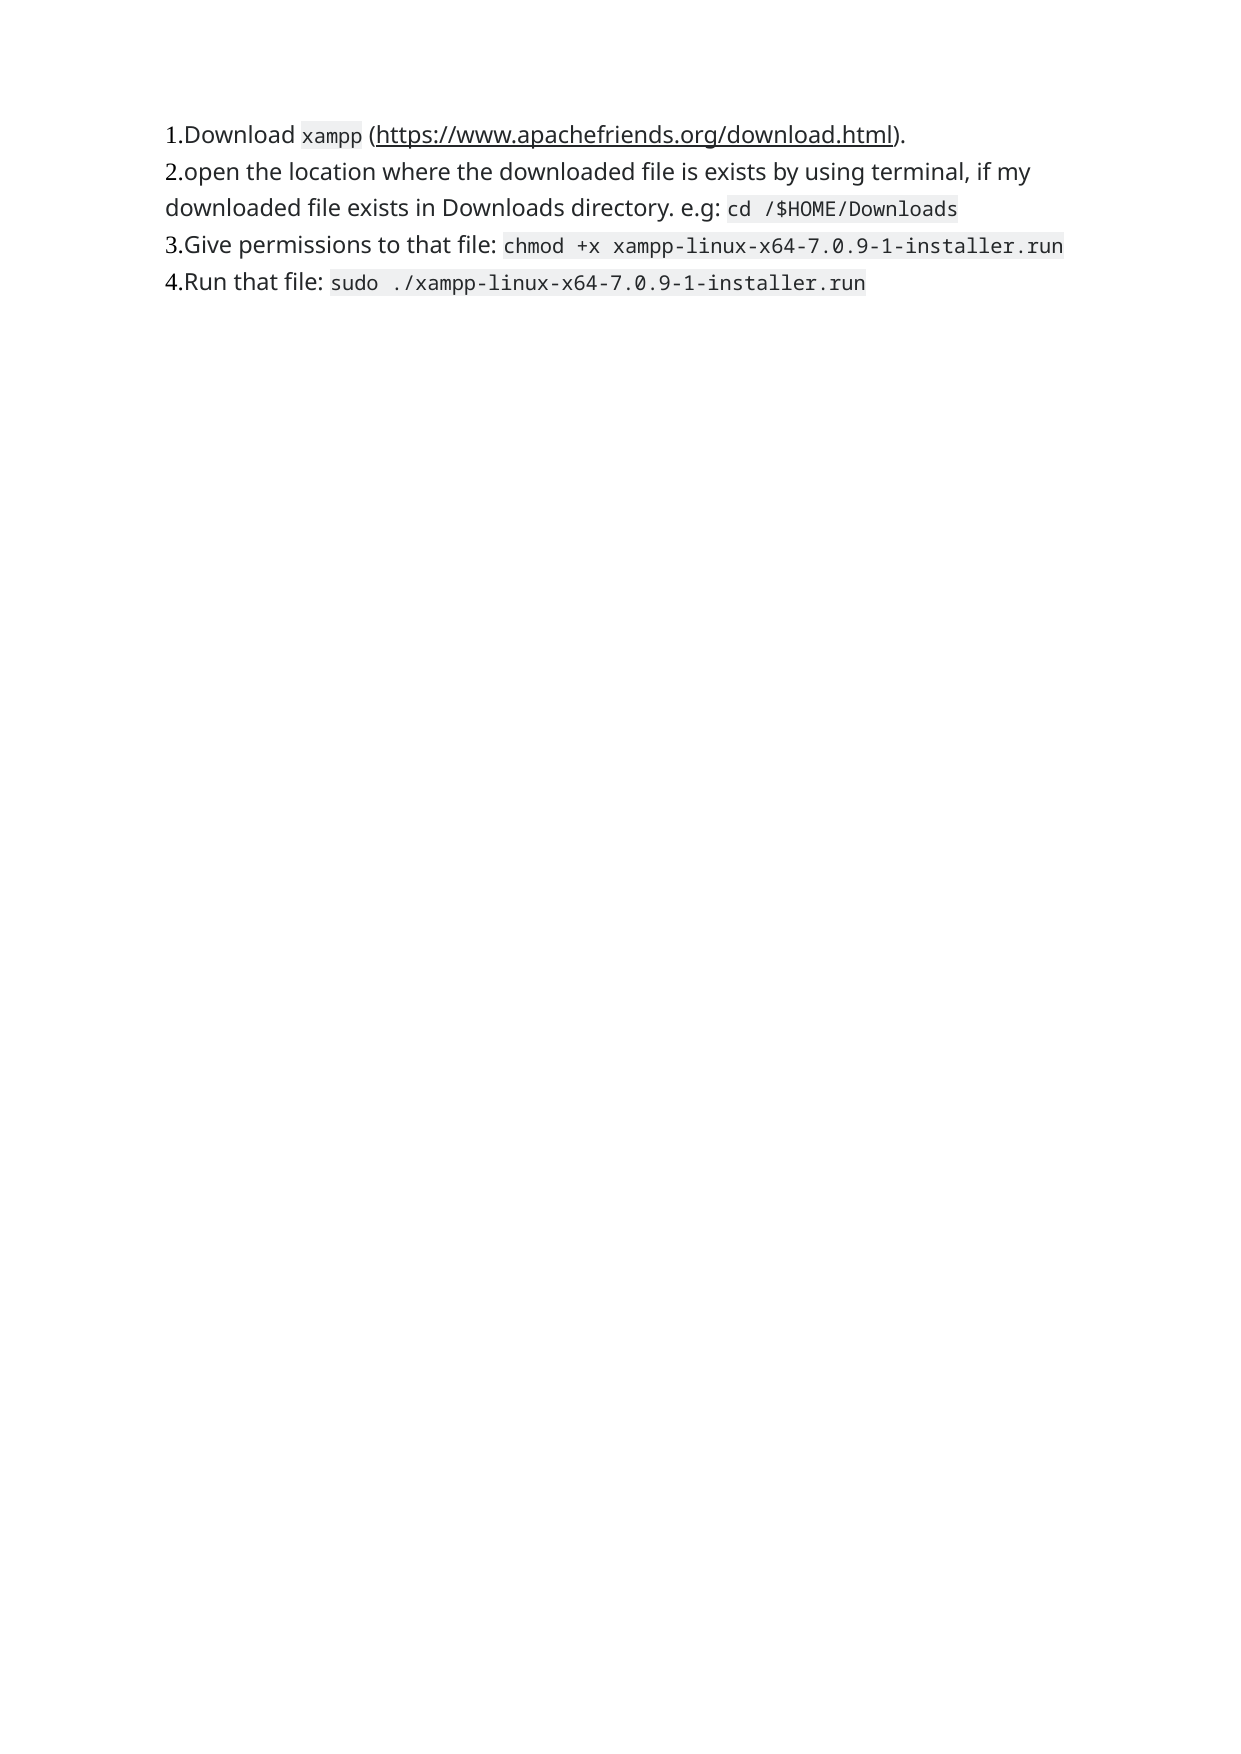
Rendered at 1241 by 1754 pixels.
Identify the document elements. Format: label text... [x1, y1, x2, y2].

list Download xampp (https://www.apachefriends.org/download.html). [118, 118, 1122, 150]
list open the location where the downloaded file is exists by using terminal, if my downloaded file exists in Downloads directory. e.g: cd /$HOME/Downloads [118, 155, 1122, 224]
list Run that file: sudo ./xampp-linux-x64-7.0.9-1-installer.run [118, 265, 1122, 297]
list Give permissions to that file: chmod +x xampp-linux-x64-7.0.9-1-installer.run [118, 228, 1122, 260]
